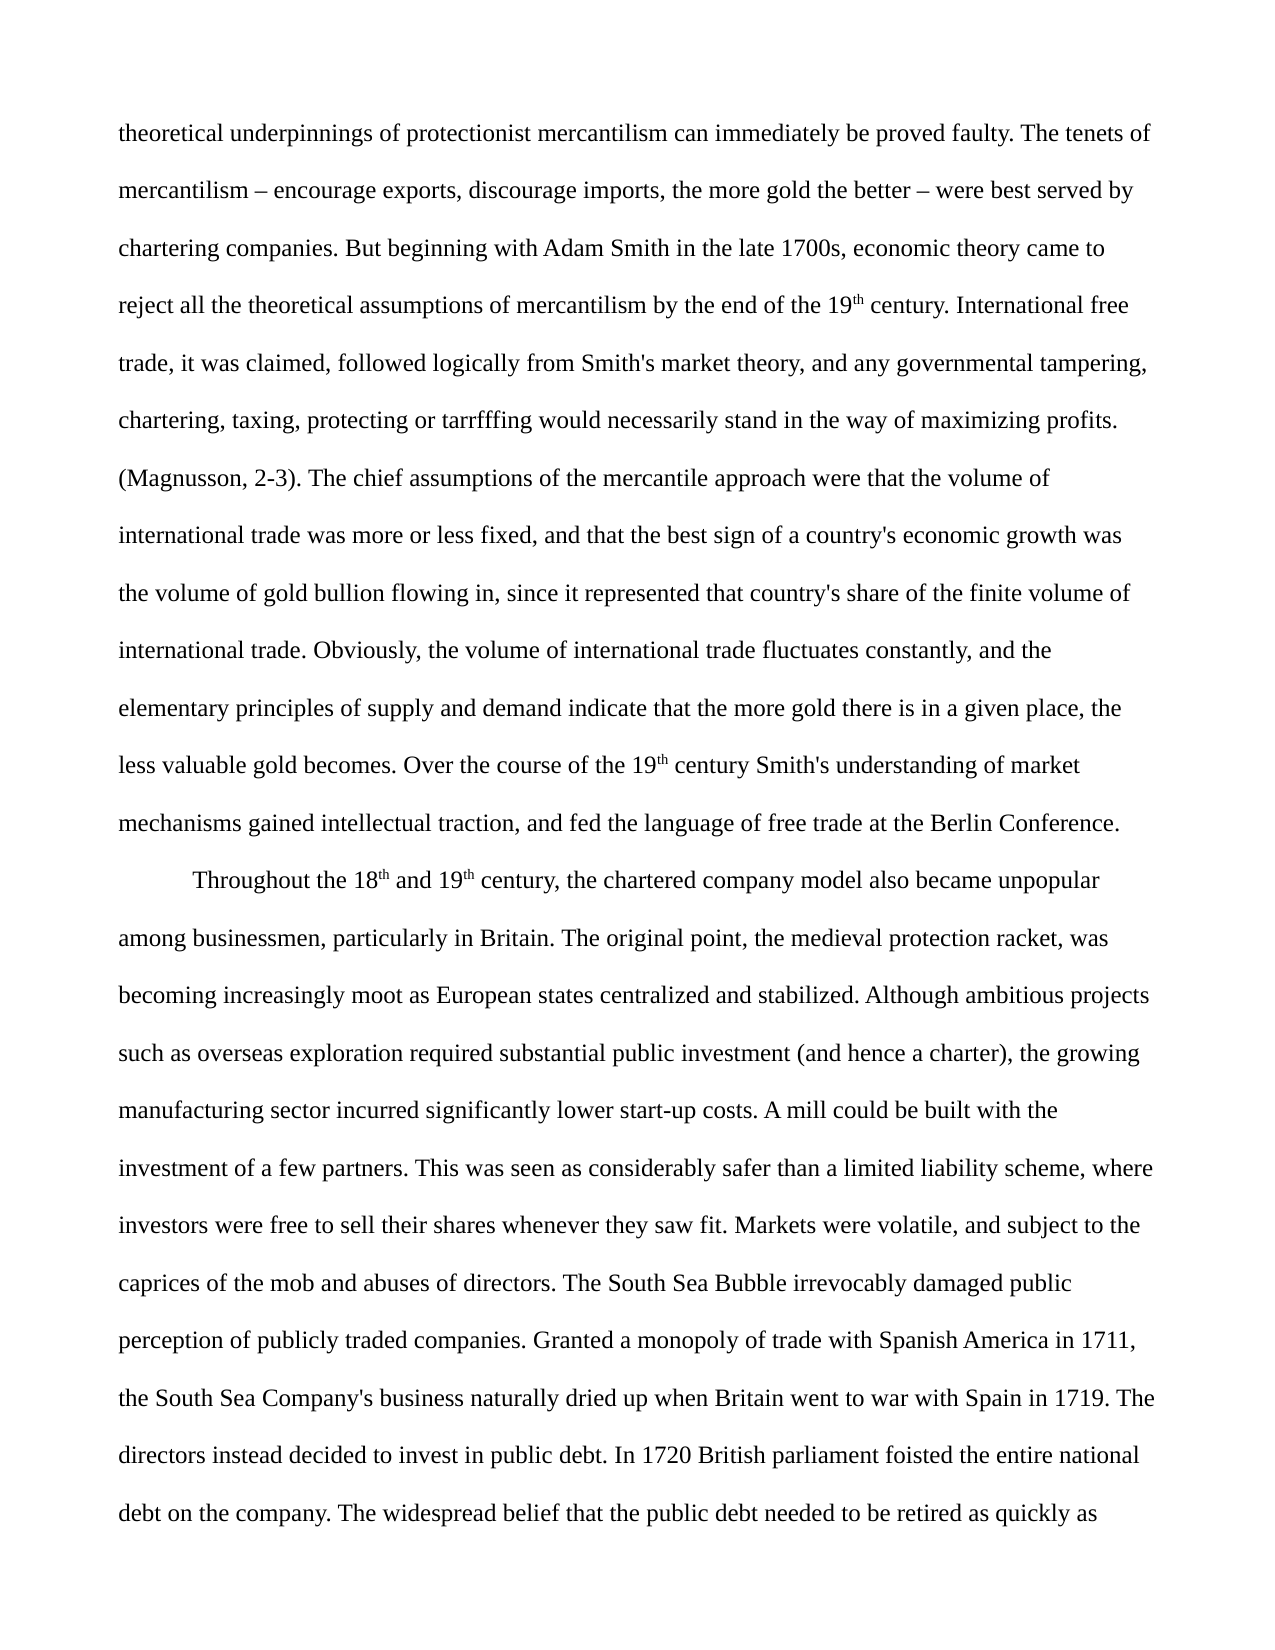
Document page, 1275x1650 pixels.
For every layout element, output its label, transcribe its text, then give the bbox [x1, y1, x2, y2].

text Throughout the 18th and 19th century, the chartered company model also became unpopular among businessmen, particularly in Britain. The original point, the medieval protection racket, was becoming increasingly moot as European states centralized and stabilized. Although ambitious projects such as overseas exploration required substantial public investment (and hence a charter), the growing manufacturing sector incurred significantly lower start-up costs. A mill could be built with the investment of a few partners. This was seen as considerably safer than a limited liability scheme, where investors were free to sell their shares whenever they saw fit. Markets were volatile, and subject to the caprices of the mob and abuses of directors. The South Sea Bubble irrevocably damaged public perception of publicly traded companies. Granted a monopoly of trade with Spanish America in 1711, the South Sea Company's business naturally dried up when Britain went to war with Spain in 1719. The directors instead decided to invest in public debt. In 1720 British parliament foisted the entire national debt on the company. The widespread belief that the public debt needed to be retired as quickly as [118, 866, 1157, 1527]
text theoretical underpinnings of protectionist mercantilism can immediately be proved faulty. The tenets of mercantilism – encourage exports, discourage imports, the more gold the better – were best served by chartering companies. But beginning with Adam Smith in the late 1700s, economic theory came to reject all the theoretical assumptions of mercantilism by the end of the 19th century. International free trade, it was claimed, followed logically from Smith's market theory, and any governmental tampering, chartering, taxing, protecting or tarrfffing would necessarily stand in the way of maximizing profits.(Magnusson, 2-3). The chief assumptions of the mercantile approach were that the volume of international trade was more or less fixed, and that the best sign of a country's economic growth was the volume of gold bullion flowing in, since it represented that country's share of the finite volume of international trade. Obviously, the volume of international trade fluctuates constantly, and the elementary principles of supply and demand indicate that the more gold there is in a given place, the less valuable gold becomes. Over the course of the 19th century Smith's understanding of market mechanisms gained intellectual traction, and fed the language of free trade at the Berlin Conference. [118, 118, 1157, 837]
